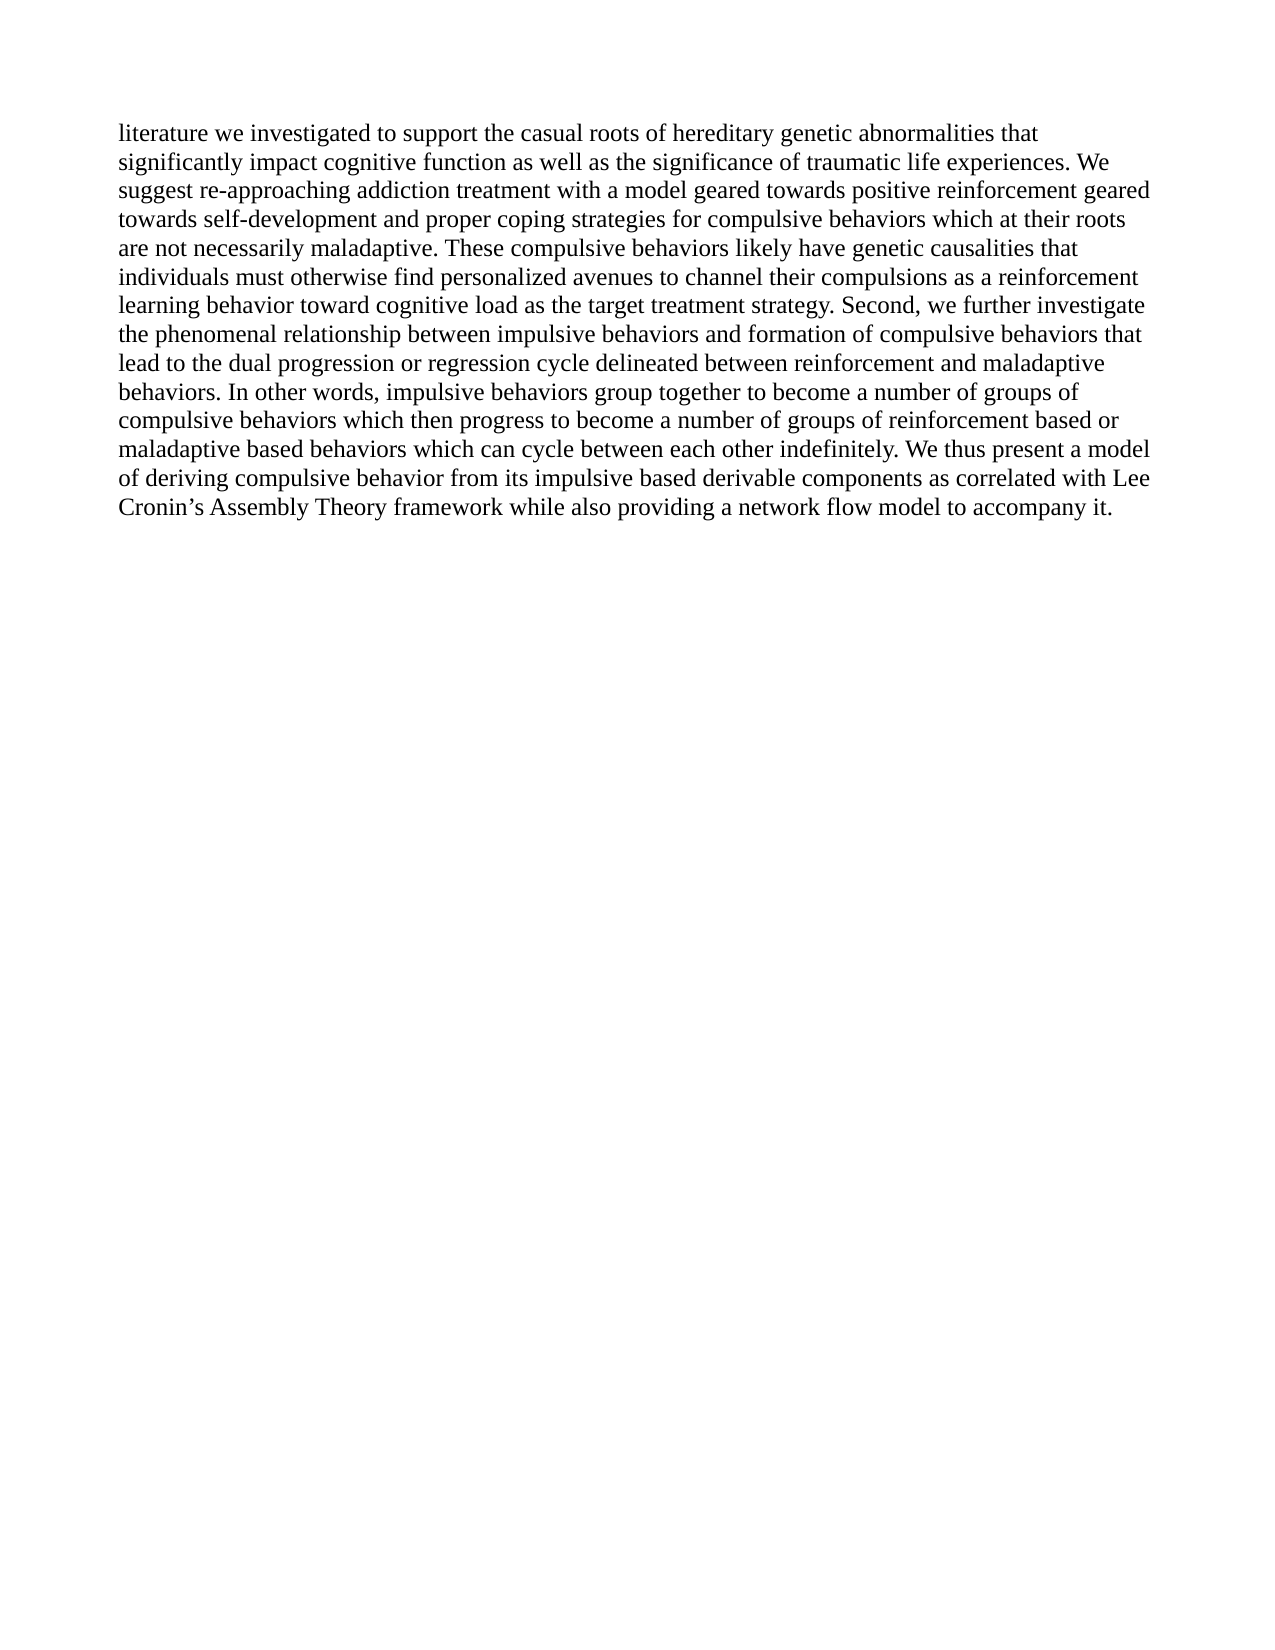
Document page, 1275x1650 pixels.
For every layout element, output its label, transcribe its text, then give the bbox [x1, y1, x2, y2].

text literature we investigated to support the casual roots of hereditary genetic abnormalities that significantly impact cognitive function as well as the significance of traumatic life experiences. We suggest re-approaching addiction treatment with a model geared towards positive reinforcement geared towards self-development and proper coping strategies for compulsive behaviors which at their roots are not necessarily maladaptive. These compulsive behaviors likely have genetic causalities that individuals must otherwise find personalized avenues to channel their compulsions as a reinforcement learning behavior toward cognitive load as the target treatment strategy. Second, we further investigate the phenomenal relationship between impulsive behaviors and formation of compulsive behaviors that lead to the dual progression or regression cycle delineated between reinforcement and maladaptive behaviors. In other words, impulsive behaviors group together to become a number of groups of compulsive behaviors which then progress to become a number of groups of reinforcement based or maladaptive based behaviors which can cycle between each other indefinitely. We thus present a model of deriving compulsive behavior from its impulsive based derivable components as correlated with Lee Cronin’s Assembly Theory framework while also providing a network flow model to accompany it. [118, 118, 1157, 521]
